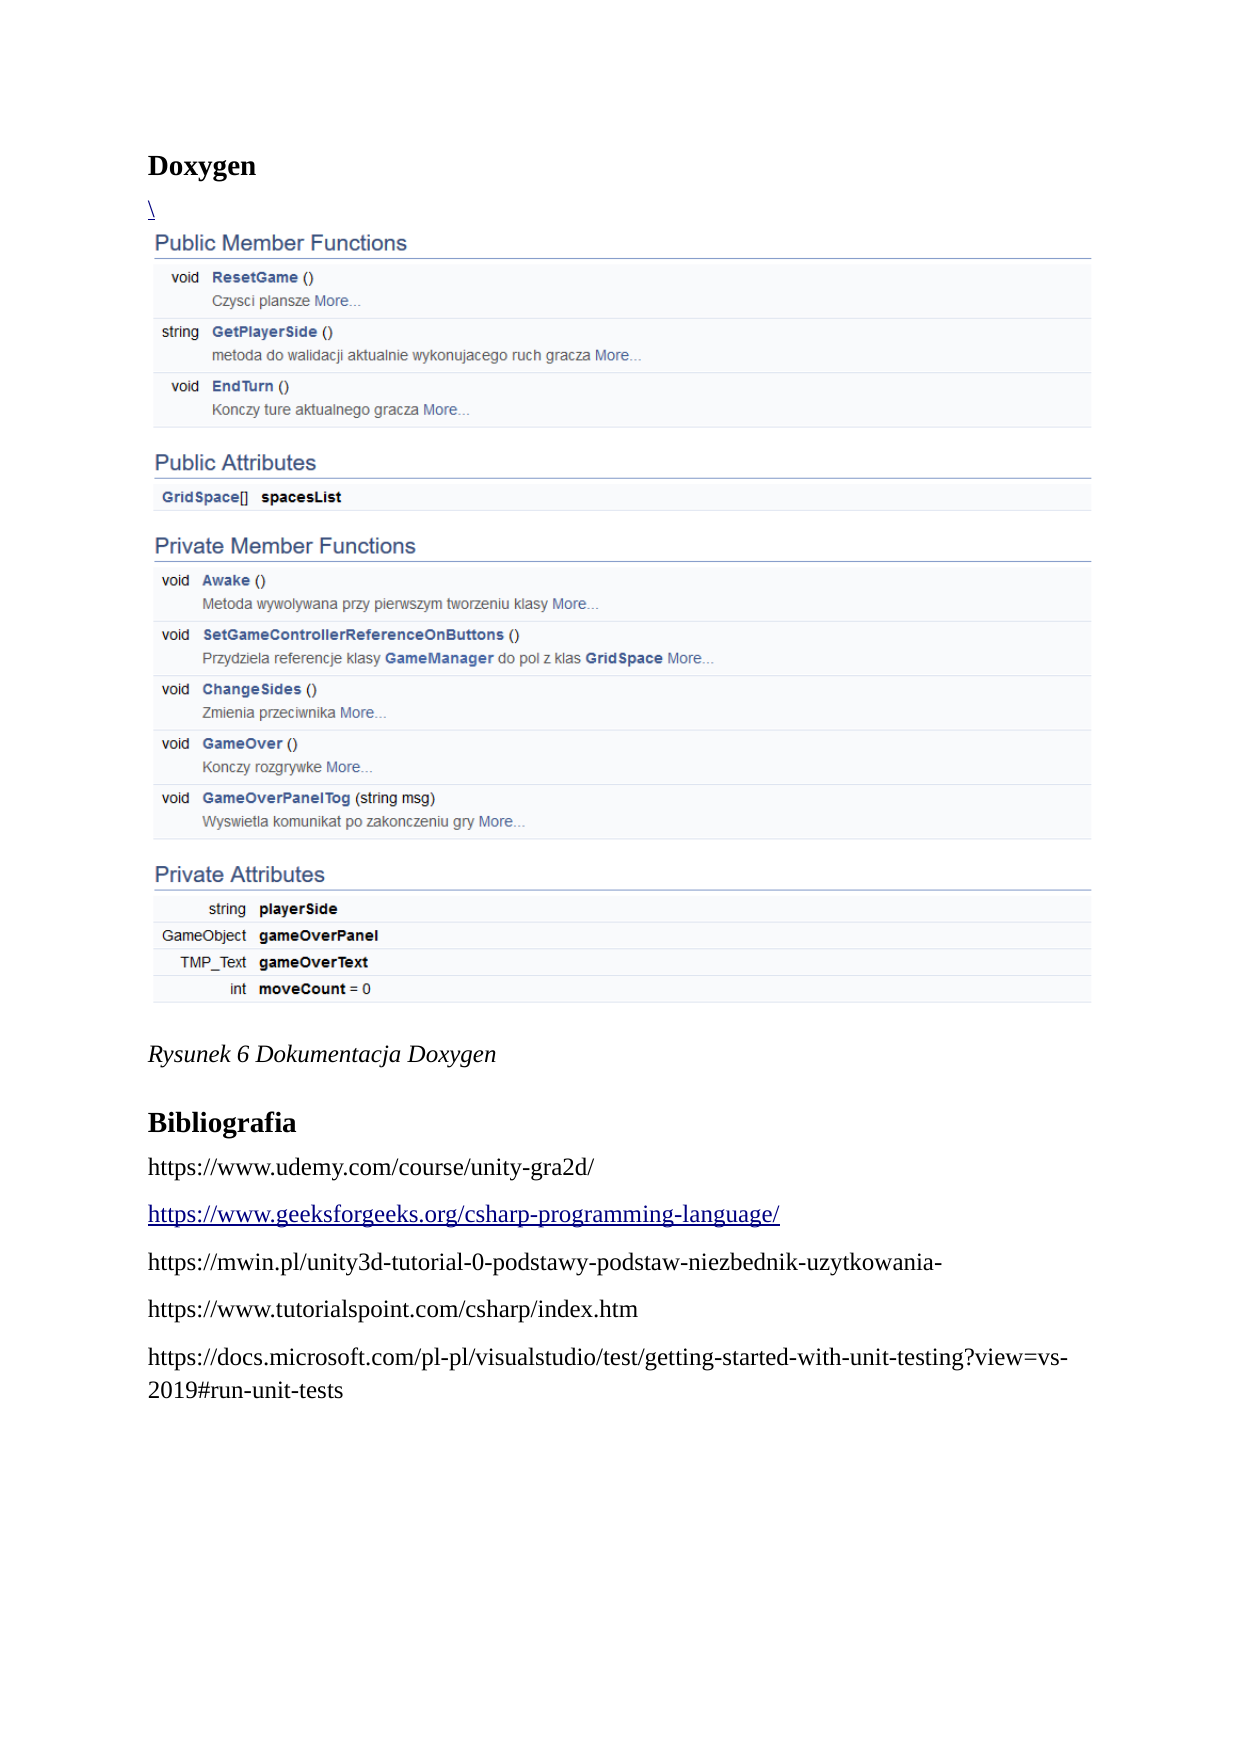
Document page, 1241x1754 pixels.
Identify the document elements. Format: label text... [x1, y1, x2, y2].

text https://www.tutorialspoint.com/csharp/index.htm [148, 1294, 1093, 1323]
text https://www.geeksforgeeks.org/csharp-programming-language/ [148, 1199, 1093, 1228]
subtitle Doxygen [148, 148, 1093, 181]
text https://mwin.pl/unity3d-tutorial-0-podstawy-podstaw-niezbednik-uzytkowania- [148, 1247, 1093, 1276]
text Rysunek 6 Dokumentacja Doxygen [148, 1039, 1093, 1068]
text https://www.udemy.com/course/unity-gra2d/ [148, 1152, 1093, 1180]
text https://docs.microsoft.com/pl-pl/visualstudio/test/getting-started-with-unit-testing?view=vs-2019#run-unit-tests [148, 1342, 1093, 1404]
text \ [148, 194, 1093, 1008]
subtitle Bibliografia [148, 1106, 1093, 1139]
